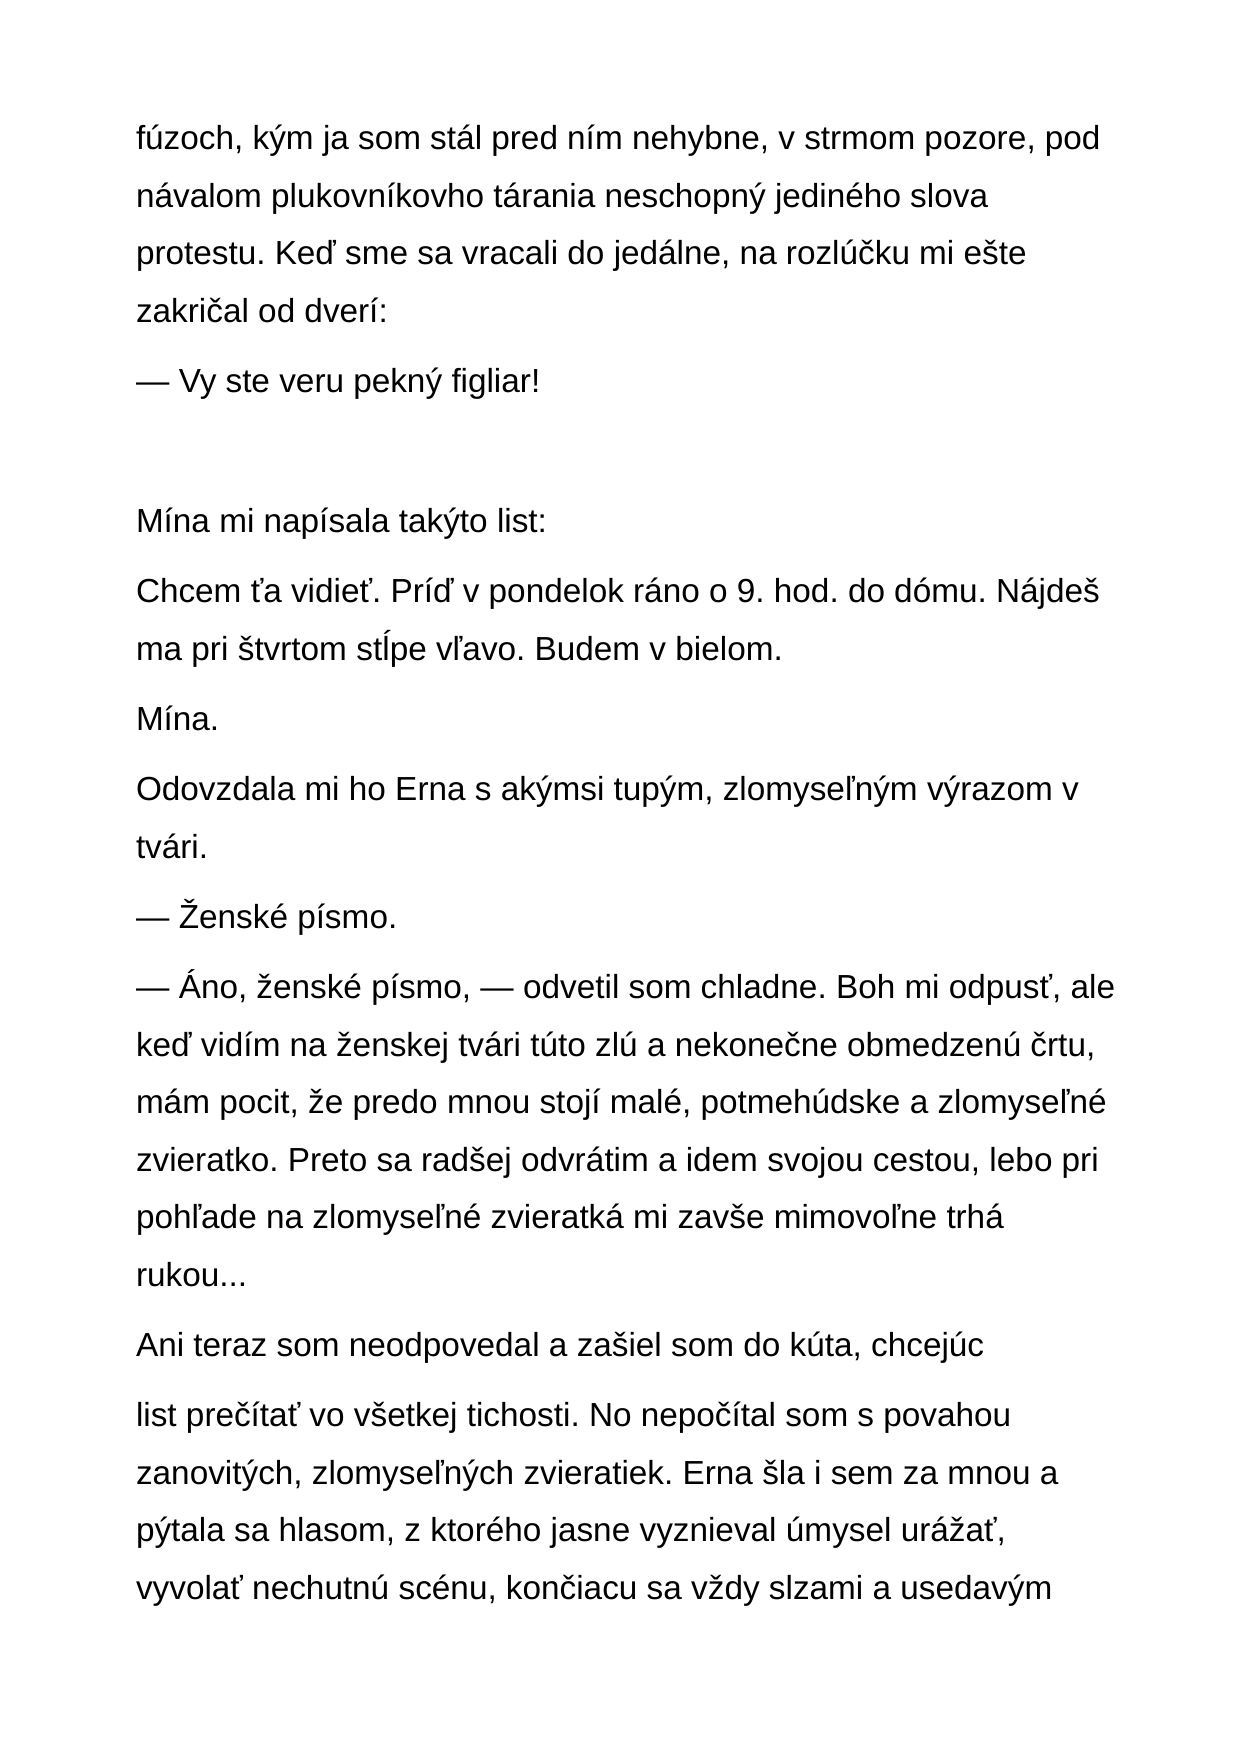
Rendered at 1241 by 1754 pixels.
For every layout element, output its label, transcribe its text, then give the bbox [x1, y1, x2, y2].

text Mína. [136, 699, 1122, 737]
text list prečítať vo všetkej tichosti. No nepočítal som s povahou zanovitých, zlomyseľných zvieratiek. Erna šla i sem za mnou a pýtala sa hlasom, z ktorého jasne vyznieval úmysel urážať, vyvolať nechutnú scénu, končiacu sa vždy slzami a usedavým [136, 1395, 1122, 1606]
text — Vy ste veru pekný figliar! [136, 361, 1122, 399]
text Odovzdala mi ho Erna s akýmsi tupým, zlomyseľným výrazom v tvári. [136, 769, 1122, 865]
text Ani teraz som neodpovedal a zašiel som do kúta, chcejúc [136, 1325, 1122, 1363]
text — Ženské písmo. [136, 897, 1122, 935]
text fúzoch, kým ja som stál pred ním nehybne, v strmom pozore, pod návalom plukovníkovho tárania neschopný jediného slova protestu. Keď sme sa vracali do jedálne, na rozlúčku mi ešte zakričal od dverí: [136, 118, 1122, 329]
text Chcem ťa vidieť. Príď v pondelok ráno o 9. hod. do dómu. Nájdeš ma pri štvrtom stĺpe vľavo. Budem v bielom. [136, 571, 1122, 667]
text Mína mi napísala takýto list: [136, 501, 1122, 540]
text — Áno, ženské písmo, — odvetil som chladne. Boh mi odpusť, ale keď vidím na ženskej tvári túto zlú a nekonečne obmedzenú črtu, mám pocit, že predo mnou stojí malé, potmehúdske a zlomyseľné zvieratko. Preto sa radšej odvrátim a idem svojou cestou, lebo pri pohľade na zlomyseľné zvieratká mi zavše mimovoľne trhá rukou... [136, 967, 1122, 1293]
